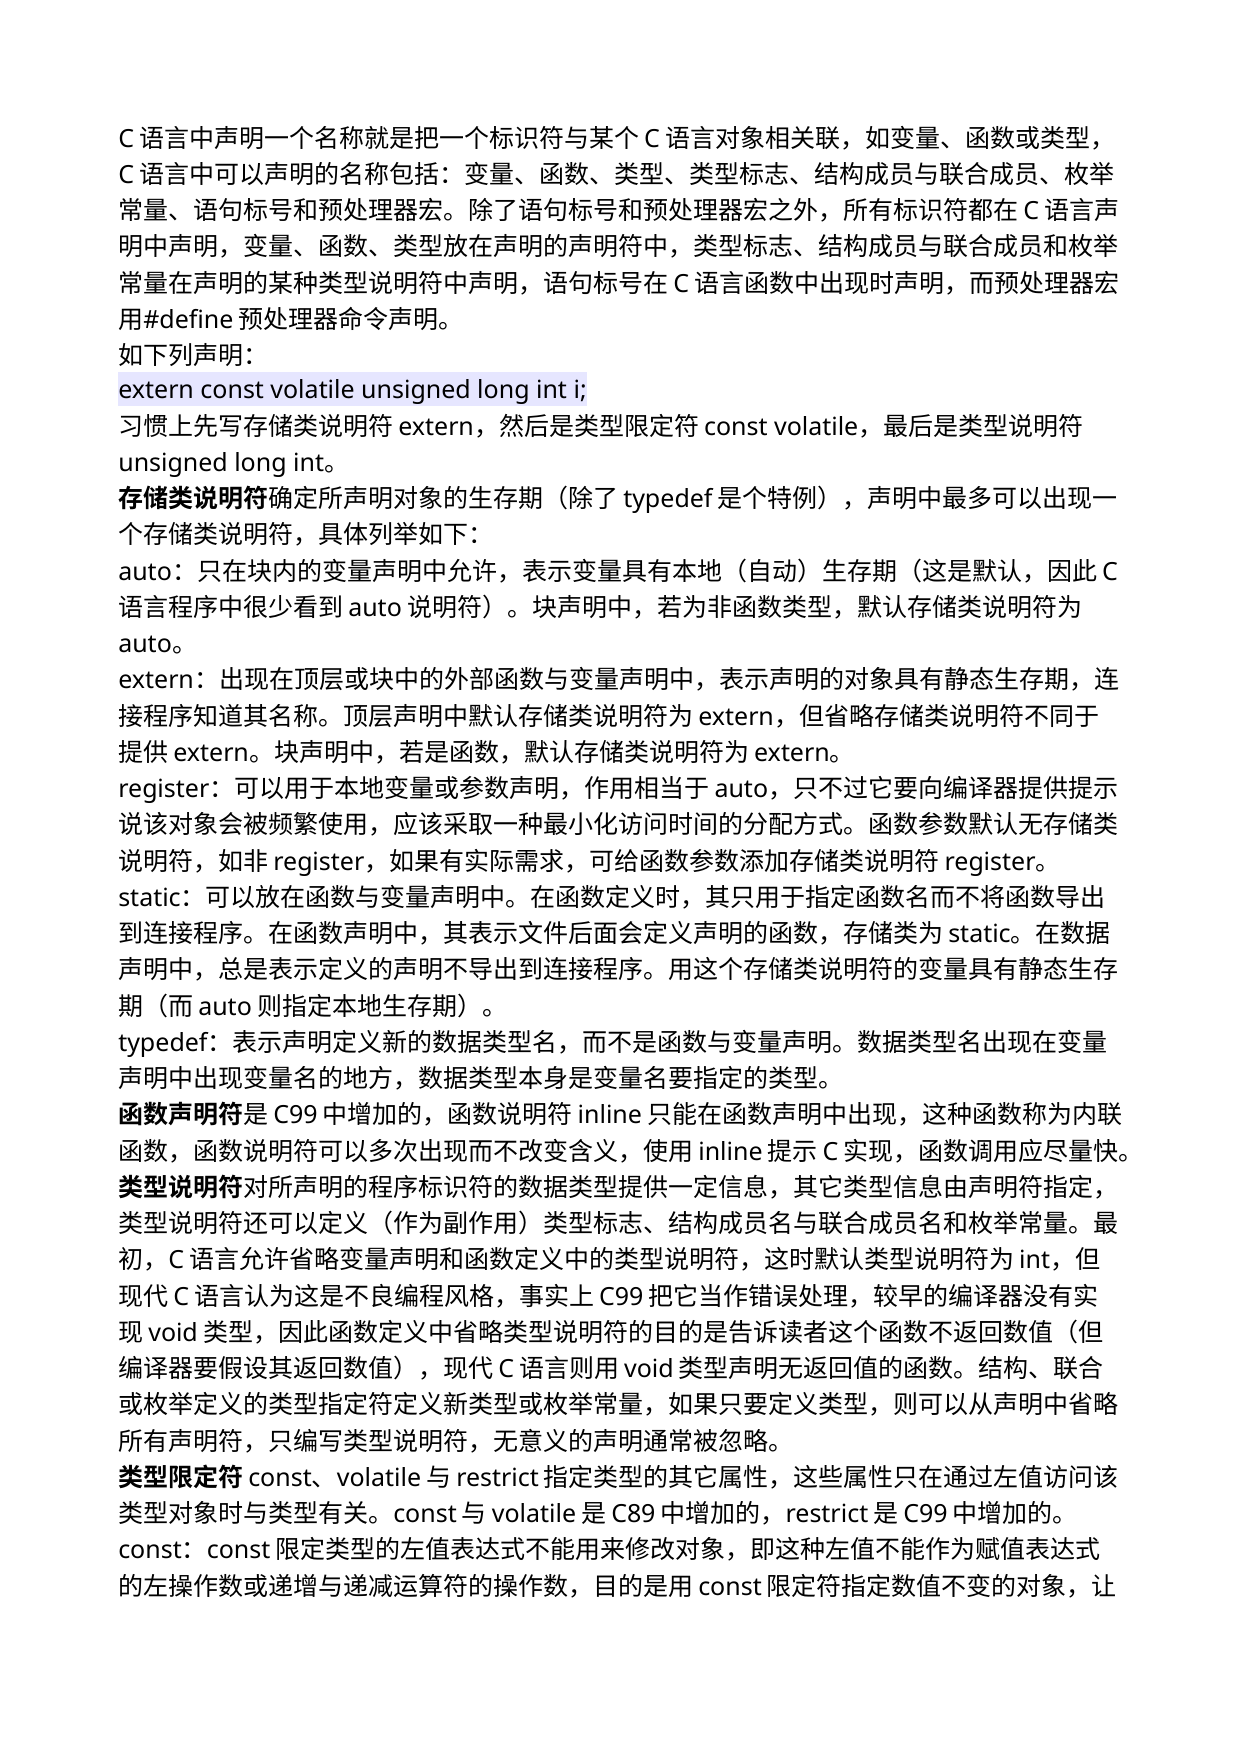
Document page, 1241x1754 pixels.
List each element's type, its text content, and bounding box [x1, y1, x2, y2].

text 类型说明符对所声明的程序标识符的数据类型提供一定信息，其它类型信息由声明符指定，类型说明符还可以定义（作为副作用）类型标志、结构成员名与联合成员名和枚举常量。最初，C语言允许省略变量声明和函数定义中的类型说明符，这时默认类型说明符为int，但现代C语言认为这是不良编程风格，事实上C99把它当作错误处理，较早的编译器没有实现void类型，因此函数定义中省略类型说明符的目的是告诉读者这个函数不返回数值（但编译器要假设其返回数值），现代C语言则用void类型声明无返回值的函数。结构、联合或枚举定义的类型指定符定义新类型或枚举常量，如果只要定义类型，则可以从声明中省略所有声明符，只编写类型说明符，无意义的声明通常被忽略。 [118, 1167, 1122, 1457]
text auto：只在块内的变量声明中允许，表示变量具有本地（自动）生存期（这是默认，因此C语言程序中很少看到auto说明符）。块声明中，若为非函数类型，默认存储类说明符为auto。 [118, 551, 1122, 660]
text typedef：表示声明定义新的数据类型名，而不是函数与变量声明。数据类型名出现在变量声明中出现变量名的地方，数据类型本身是变量名要指定的类型。 [118, 1022, 1122, 1095]
text 习惯上先写存储类说明符extern，然后是类型限定符const volatile，最后是类型说明符unsigned long int。 [118, 406, 1122, 478]
text register：可以用于本地变量或参数声明，作用相当于auto，只不过它要向编译器提供提示说该对象会被频繁使用，应该采取一种最小化访问时间的分配方式。函数参数默认无存储类说明符，如非register，如果有实际需求，可给函数参数添加存储类说明符register。 [118, 768, 1122, 877]
text 类型限定符const、volatile与restrict指定类型的其它属性，这些属性只在通过左值访问该类型对象时与类型有关。const与volatile是C89中增加的，restrict是C99中增加的。 [118, 1457, 1122, 1530]
text C语言中声明一个名称就是把一个标识符与某个C语言对象相关联，如变量、函数或类型，C语言中可以声明的名称包括：变量、函数、类型、类型标志、结构成员与联合成员、枚举常量、语句标号和预处理器宏。除了语句标号和预处理器宏之外，所有标识符都在C语言声明中声明，变量、函数、类型放在声明的声明符中，类型标志、结构成员与联合成员和枚举常量在声明的某种类型说明符中声明，语句标号在C语言函数中出现时声明，而预处理器宏用#define预处理器命令声明。 [118, 118, 1122, 336]
text extern：出现在顶层或块中的外部函数与变量声明中，表示声明的对象具有静态生存期，连接程序知道其名称。顶层声明中默认存储类说明符为extern，但省略存储类说明符不同于提供extern。块声明中，若是函数，默认存储类说明符为extern。 [118, 660, 1122, 768]
text const：const限定类型的左值表达式不能用来修改对象，即这种左值不能作为赋值表达式的左操作数或递增与递减运算符的操作数，目的是用const限定符指定数值不变的对象，让 [118, 1530, 1122, 1602]
text 函数声明符是C99中增加的，函数说明符inline只能在函数声明中出现，这种函数称为内联函数，函数说明符可以多次出现而不改变含义，使用inline提示C实现，函数调用应尽量快。 [118, 1095, 1122, 1167]
text 存储类说明符确定所声明对象的生存期（除了typedef是个特例），声明中最多可以出现一个存储类说明符，具体列举如下： [118, 478, 1122, 551]
text 如下列声明： [118, 336, 1122, 372]
text static：可以放在函数与变量声明中。在函数定义时，其只用于指定函数名而不将函数导出到连接程序。在函数声明中，其表示文件后面会定义声明的函数，存储类为static。在数据声明中，总是表示定义的声明不导出到连接程序。用这个存储类说明符的变量具有静态生存期（而auto则指定本地生存期）。 [118, 877, 1122, 1022]
text extern const volatile unsigned long int i; [118, 372, 1122, 406]
